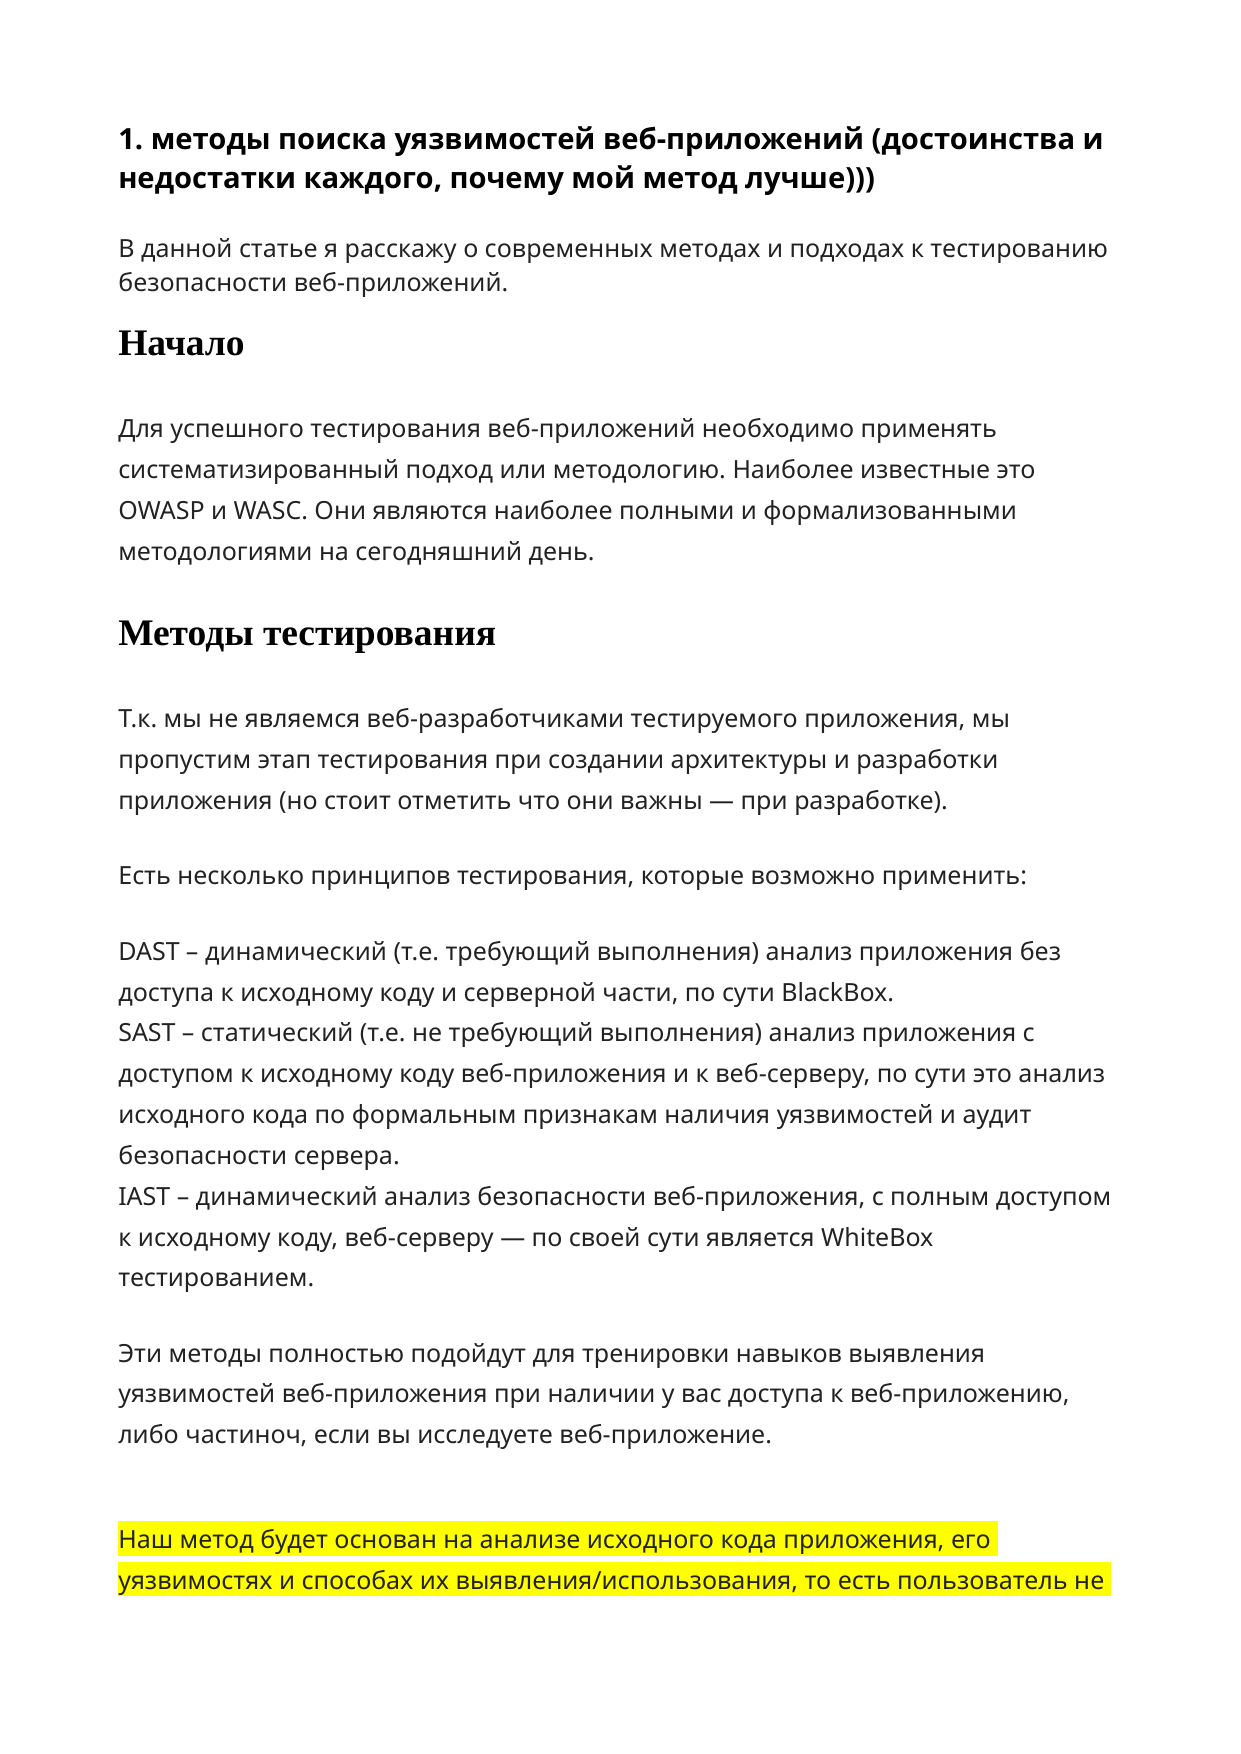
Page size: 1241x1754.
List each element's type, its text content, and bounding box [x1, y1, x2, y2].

text Т.к. мы не являемся веб-разработчиками тестируемого приложения, мы пропустим этап тестирования при создании архитектуры и разработки приложения (но стоит отметить что они важны — при разработке). Есть несколько принципов тестирования, которые возможно применить: DAST – динамический (т.е. требующий выполнения) анализ приложения без доступа к исходному коду и серверной части, по сути BlackBox. SAST – статический (т.е. не требующий выполнения) анализ приложения с доступом к исходному коду веб-приложения и к веб-серверу, по сути это анализ исходного кода по формальным признакам наличия уязвимостей и аудит безопасности сервера. IAST – динамический анализ безопасности веб-приложения, с полным доступом к исходному коду, веб-серверу — по своей сути является WhiteBox тестированием. Эти методы полностью подойдут для тренировки навыков выявления уязвимостей веб-приложения при наличии у вас доступа к веб-приложению, либо частиноч, если вы исследуете веб-приложение. [118, 666, 1122, 1451]
text Наш метод будет основан на анализе исходного кода приложения, его уязвимостях и способах их выявления/использования, то есть пользователь не [118, 1521, 1122, 1596]
subtitle Начало [118, 320, 1122, 363]
text 1. методы поиска уязвимостей веб-приложений (достоинства и недостатки каждого, почему мой метод лучше))) [118, 118, 1122, 197]
text Для успешного тестирования веб-приложений необходимо применять систематизированный подход или методологию. Наиболее известные это OWASP и WASC. Они являются наиболее полными и формализованными методологиями на сегодняшний день. [118, 376, 1122, 568]
subtitle Методы тестирования [118, 610, 1122, 653]
text В данной статье я расскажу о современных методах и подходах к тестированию безопасности веб-приложений. [118, 231, 1122, 299]
